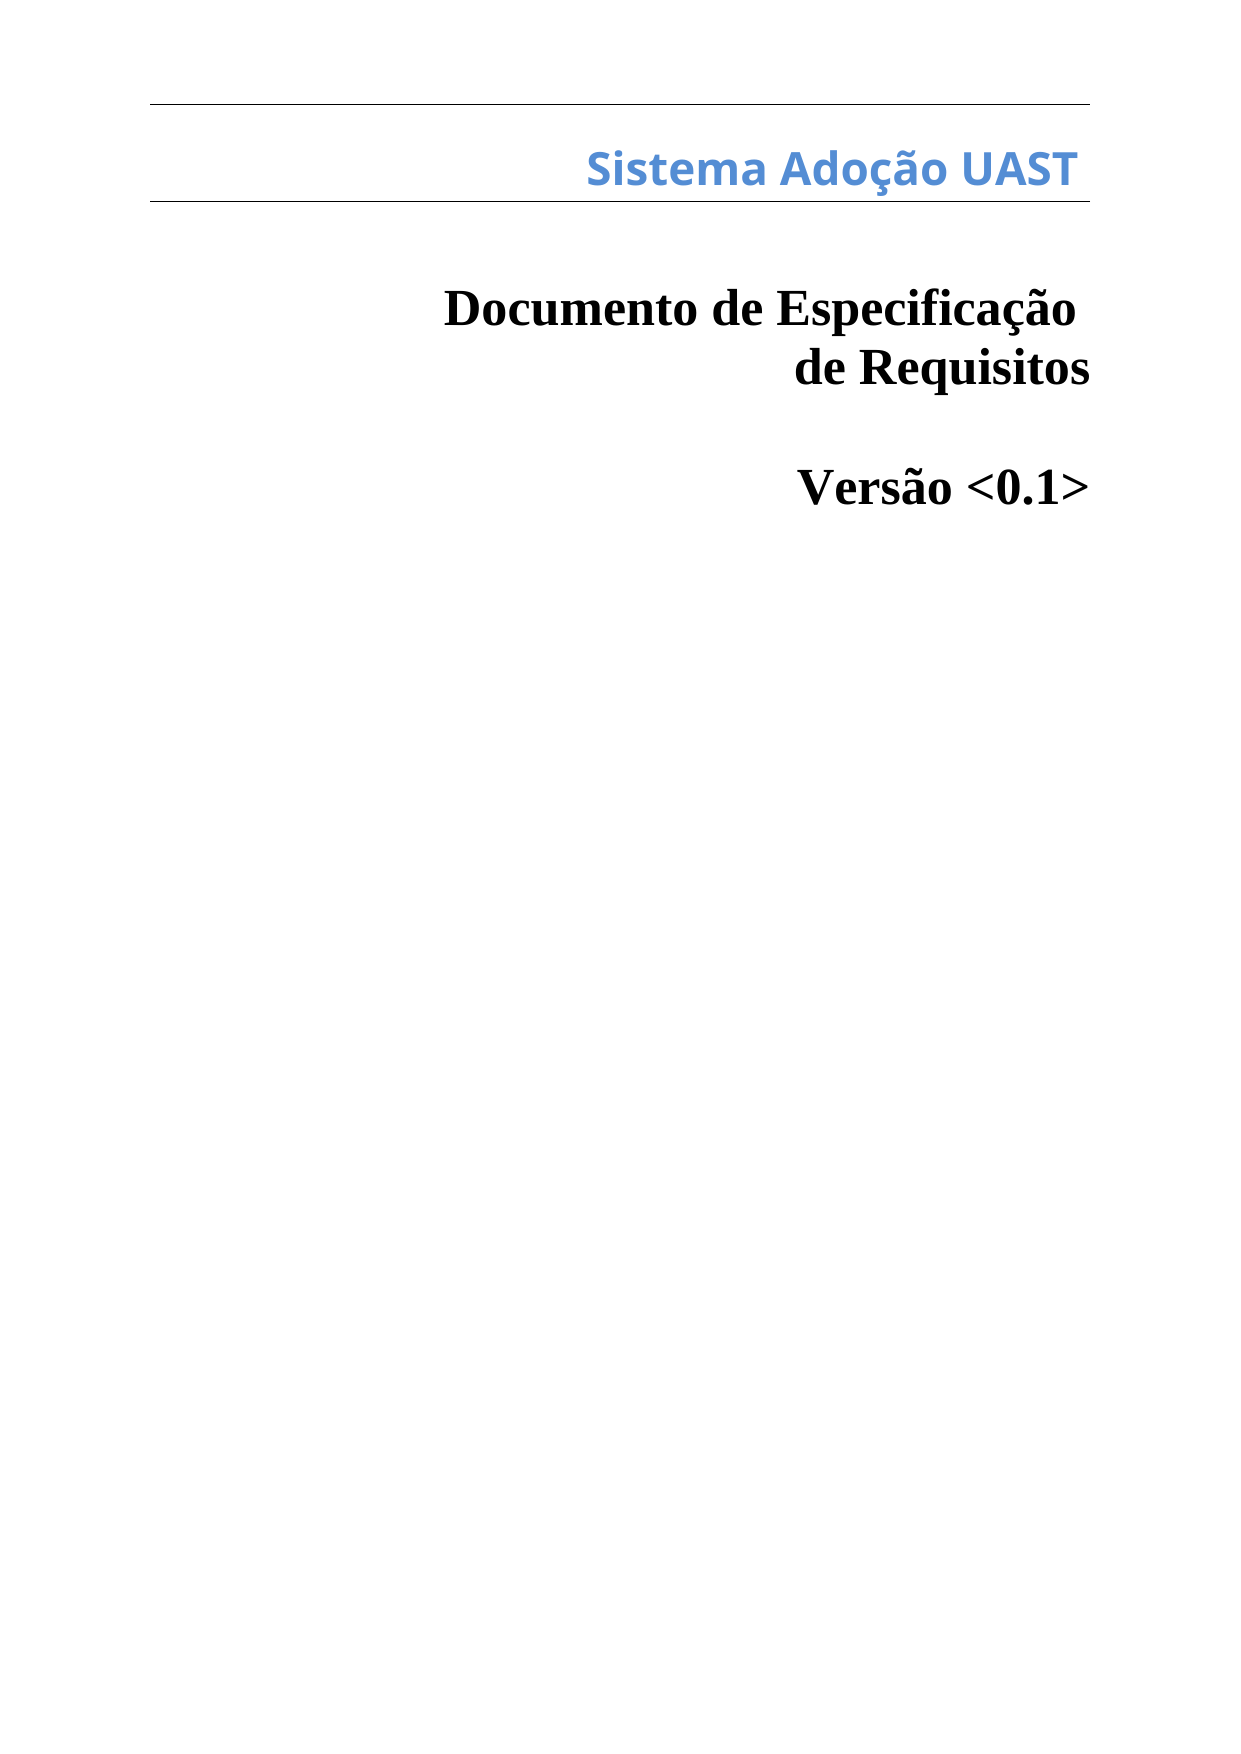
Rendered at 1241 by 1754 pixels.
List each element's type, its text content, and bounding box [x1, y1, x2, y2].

text Versão <0.1> [150, 456, 1090, 516]
text de Requisitos [150, 336, 1090, 396]
text Documento de Especificação [150, 276, 1090, 336]
